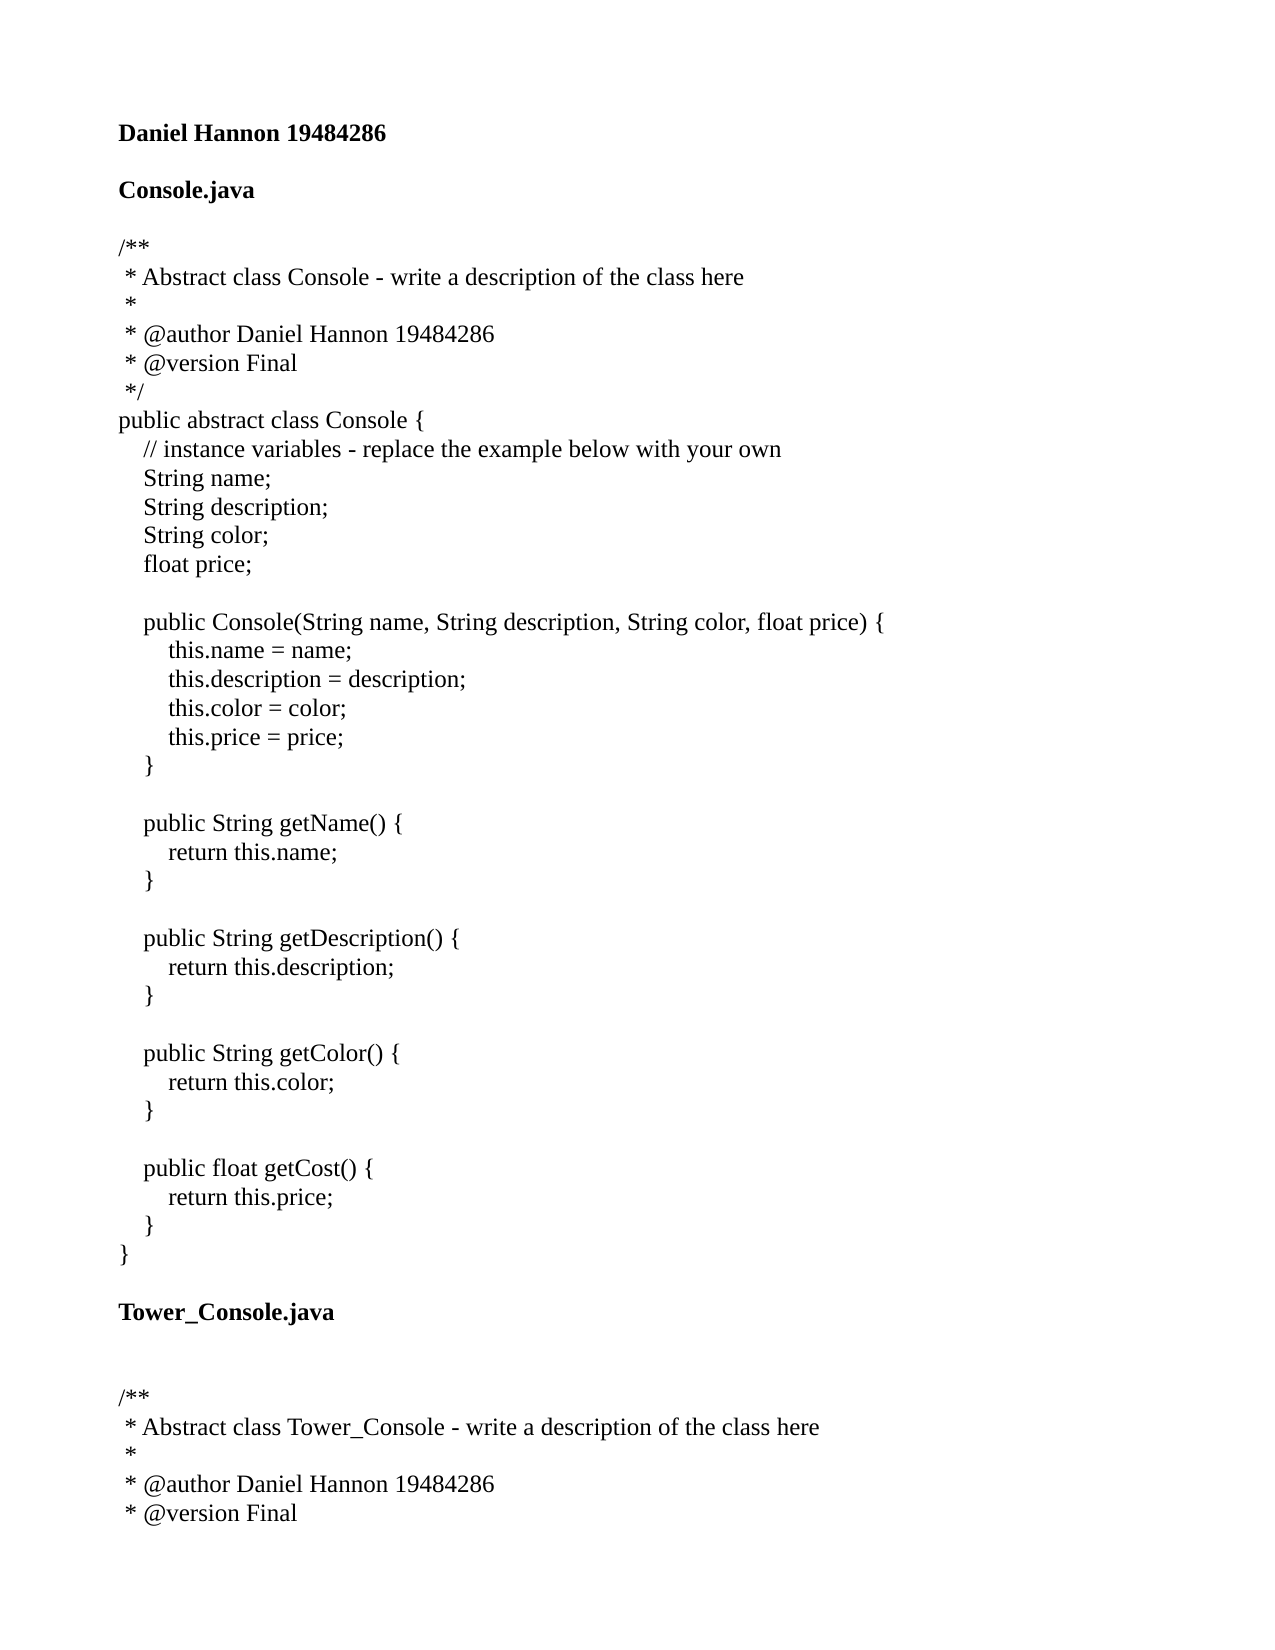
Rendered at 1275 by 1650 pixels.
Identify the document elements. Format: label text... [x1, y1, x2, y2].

text * @version Final [118, 1498, 1157, 1527]
text } [118, 1239, 1157, 1268]
text float price; [118, 549, 1157, 578]
text public String getName() { [118, 808, 1157, 837]
text * Abstract class Console - write a description of the class here [118, 262, 1157, 291]
text * [118, 1441, 1157, 1469]
text /** [118, 233, 1157, 262]
text return this.description; [118, 952, 1157, 981]
text this.color = color; [118, 693, 1157, 722]
text */ [118, 377, 1157, 406]
text * @author Daniel Hannon 19484286 [118, 319, 1157, 348]
text public Console(String name, String description, String color, float price) { [118, 607, 1157, 636]
text return this.price; [118, 1182, 1157, 1211]
text } [118, 1096, 1157, 1124]
text * @author Daniel Hannon 19484286 [118, 1469, 1157, 1498]
text /** [118, 1383, 1157, 1412]
text return this.name; [118, 837, 1157, 866]
text * [118, 291, 1157, 319]
text String description; [118, 492, 1157, 521]
text } [118, 981, 1157, 1009]
text public abstract class Console { [118, 406, 1157, 434]
text return this.color; [118, 1067, 1157, 1096]
text * Abstract class Tower_Console - write a description of the class here [118, 1412, 1157, 1441]
text } [118, 866, 1157, 894]
text this.name = name; [118, 636, 1157, 664]
text String name; [118, 463, 1157, 492]
text public String getDescription() { [118, 923, 1157, 952]
text Console.java [118, 176, 1157, 204]
text public String getColor() { [118, 1038, 1157, 1067]
text Tower_Console.java [118, 1297, 1157, 1326]
text Daniel Hannon 19484286 [118, 118, 1157, 147]
text this.price = price; [118, 722, 1157, 751]
text public float getCost() { [118, 1153, 1157, 1182]
text } [118, 751, 1157, 779]
text // instance variables - replace the example below with your own [118, 434, 1157, 463]
text String color; [118, 521, 1157, 549]
text this.description = description; [118, 664, 1157, 693]
text * @version Final [118, 348, 1157, 377]
text } [118, 1211, 1157, 1239]
